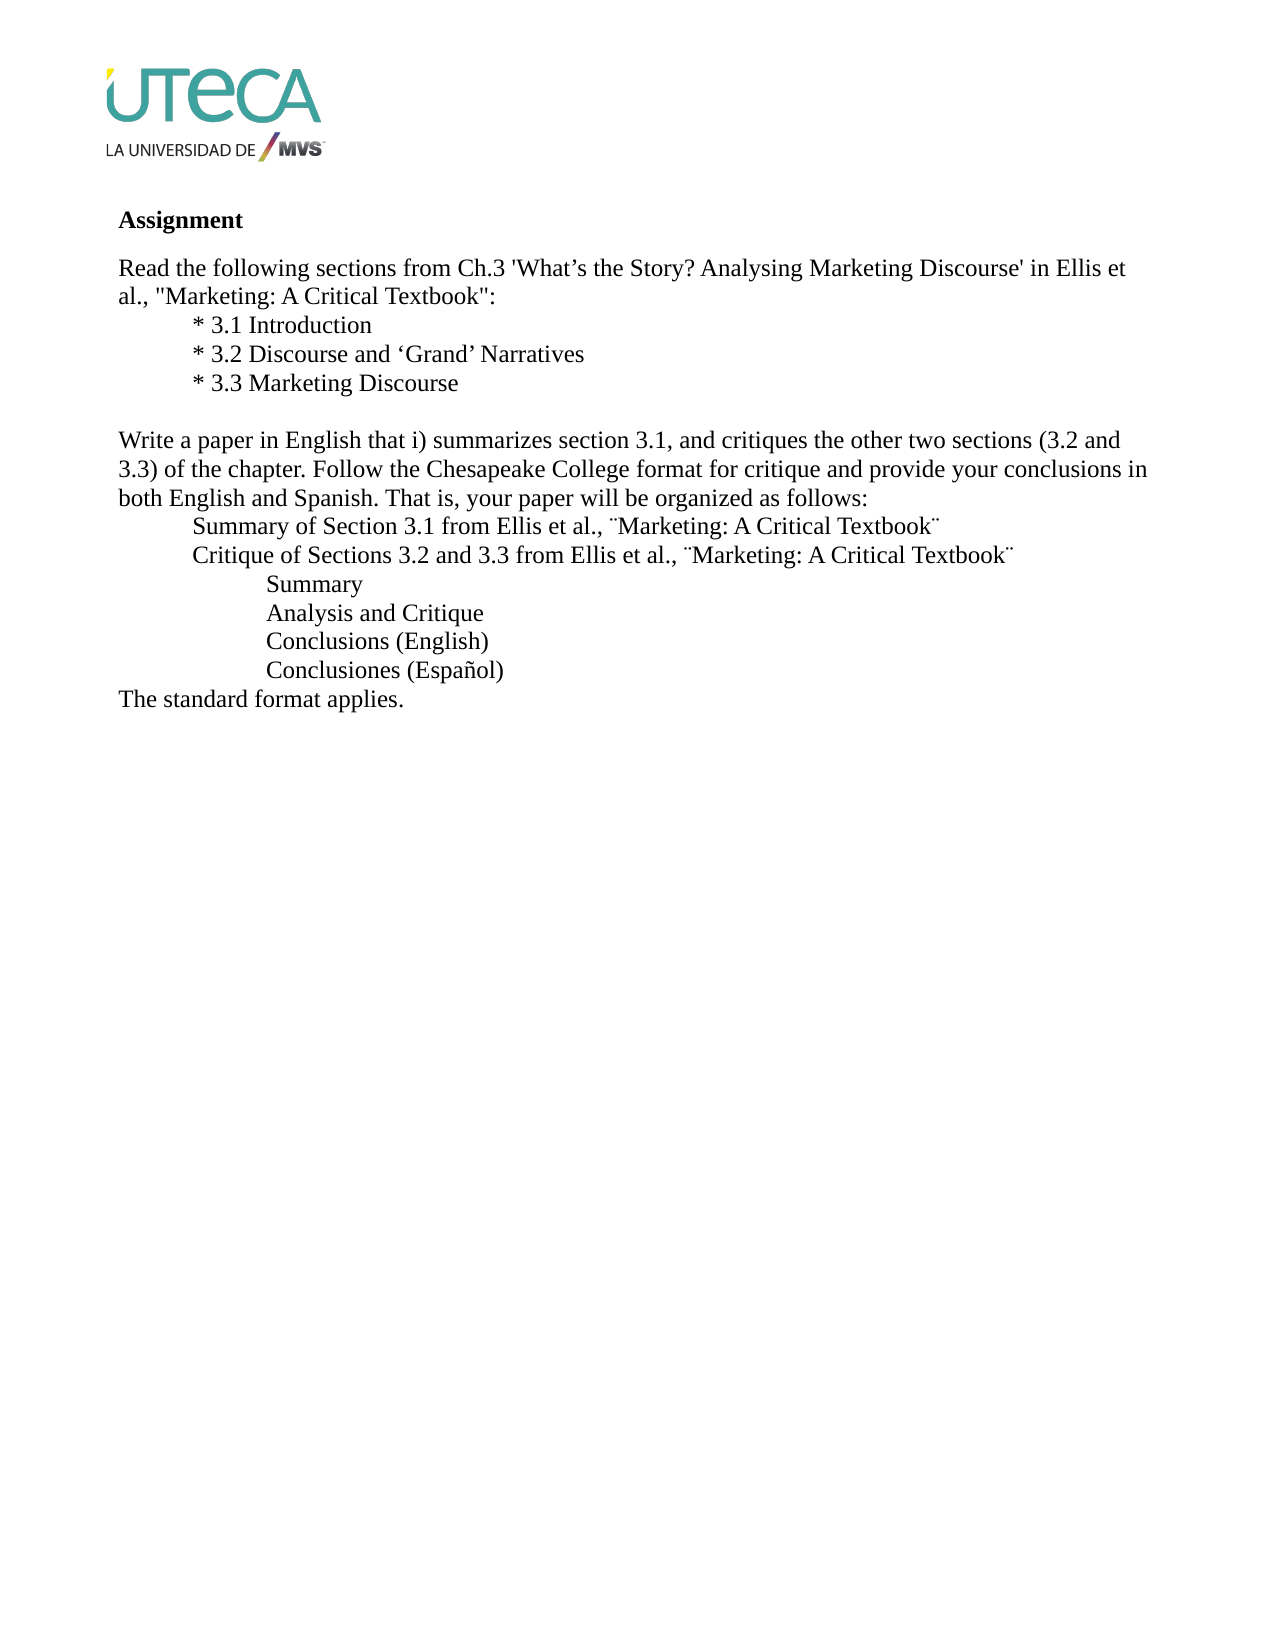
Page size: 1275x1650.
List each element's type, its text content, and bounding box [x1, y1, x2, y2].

text Assignment [118, 205, 1157, 234]
text * 3.3 Marketing Discourse [118, 368, 1157, 396]
text The standard format applies. [118, 684, 1157, 713]
text Critique of Sections 3.2 and 3.3 from Ellis et al., ¨Marketing: A Critical Textbook¨ [118, 540, 1157, 569]
text Conclusions (English) [118, 626, 1157, 655]
text Read the following sections from Ch.3 'What’s the Story? Analysing Marketing Discourse' in Ellis et al., "Marketing: A Critical Textbook": [118, 253, 1157, 310]
text * 3.2 Discourse and ‘Grand’ Narratives [118, 339, 1157, 368]
picture [104, 64, 328, 166]
text * 3.1 Introduction [118, 310, 1157, 339]
text Analysis and Critique [118, 598, 1157, 626]
text Summary [118, 569, 1157, 598]
text Conclusiones (Español) [118, 655, 1157, 684]
text Write a paper in English that i) summarizes section 3.1, and critiques the other two sections (3.2 and 3.3) of the chapter. Follow the Chesapeake College format for critique and provide your conclusions in both English and Spanish. That is, your paper will be organized as follows: Summary of Section 3.1 from Ellis et al., ¨Marketing: A Critical Textbook¨ [118, 425, 1157, 540]
